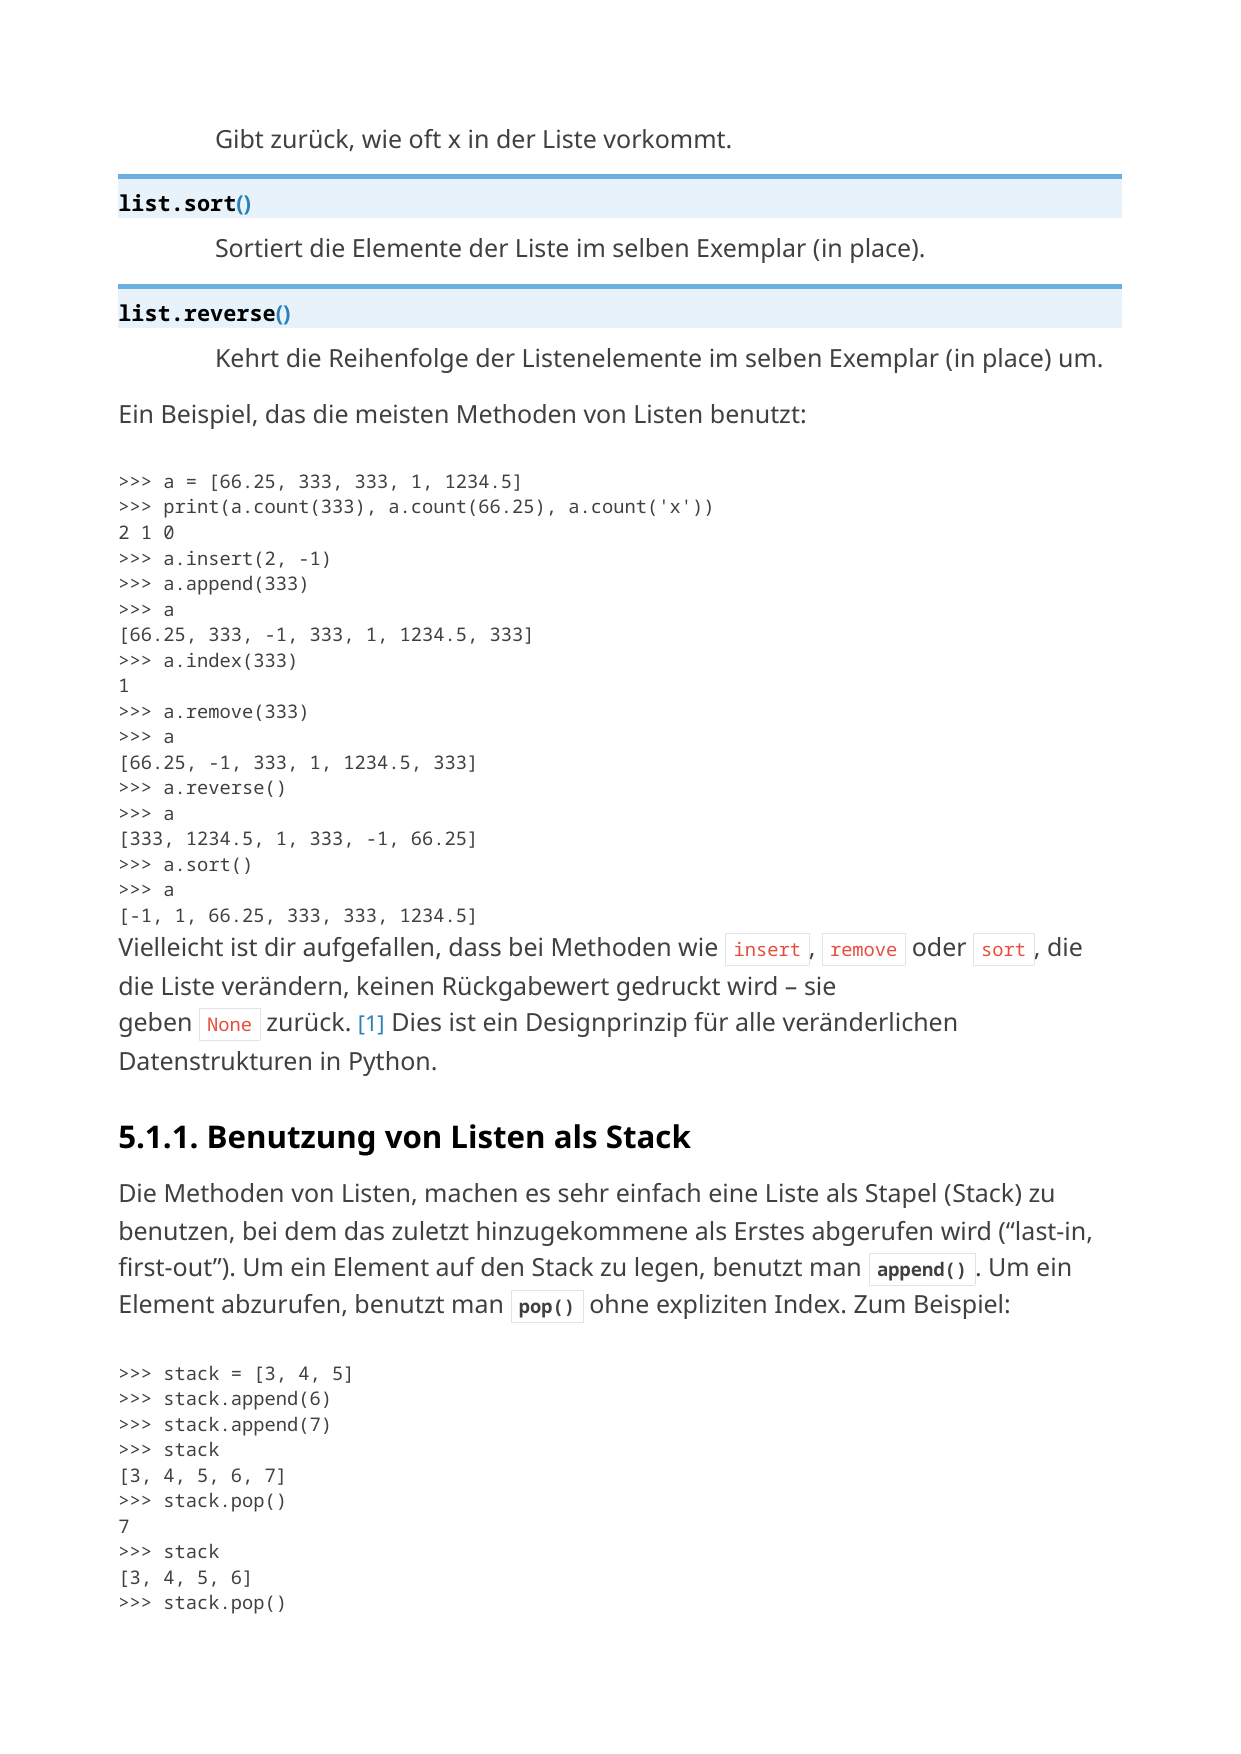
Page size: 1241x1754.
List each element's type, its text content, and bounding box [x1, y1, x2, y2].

text 1 [118, 672, 1122, 698]
text >>> a [118, 877, 1122, 902]
text [3, 4, 5, 6] [118, 1564, 1122, 1589]
text Die Methoden von Listen, machen es sehr einfach eine Liste als Stapel (Stack) zu benutzen, bei dem das zuletzt hinzugekommene als Erstes abgerufen wird (“last-in, first-out”). Um ein Element auf den Stack zu legen, benutzt man append(). Um ein Element abzurufen, benutzt man pop() ohne expliziten Index. Zum Beispiel: [118, 1172, 1122, 1322]
text 7 [118, 1513, 1122, 1538]
text >>> stack.pop() [118, 1589, 1122, 1615]
text >>> a.insert(2, -1) [118, 545, 1122, 570]
subtitle list.reverse() [118, 289, 1122, 328]
text >>> stack = [3, 4, 5] [118, 1360, 1122, 1385]
text >>> stack [118, 1436, 1122, 1462]
subtitle 5.1.1. Benutzung von Listen als Stack [118, 1115, 1122, 1158]
subtitle list.sort() [118, 179, 1122, 218]
text >>> a.index(333) [118, 647, 1122, 672]
text >>> a.remove(333) [118, 698, 1122, 723]
text [333, 1234.5, 1, 333, -1, 66.25] [118, 826, 1122, 851]
text [66.25, -1, 333, 1, 1234.5, 333] [118, 749, 1122, 774]
text >>> stack.pop() [118, 1487, 1122, 1513]
text >>> a [118, 723, 1122, 749]
text >>> print(a.count(333), a.count(66.25), a.count('x')) [118, 494, 1122, 519]
text >>> a = [66.25, 333, 333, 1, 1234.5] [118, 468, 1122, 494]
text >>> a.reverse() [118, 774, 1122, 800]
list Gibt zurück, wie oft x in der Liste vorkommt. [215, 118, 1122, 156]
text [3, 4, 5, 6, 7] [118, 1462, 1122, 1487]
text >>> a [118, 596, 1122, 621]
list Kehrt die Reihenfolge der Listenelemente im selben Exemplar (in place) um. [215, 337, 1122, 374]
text >>> stack [118, 1538, 1122, 1564]
text >>> stack.append(6) [118, 1385, 1122, 1411]
text [-1, 1, 66.25, 333, 333, 1234.5] [118, 902, 1122, 928]
text >>> a [118, 800, 1122, 826]
text [66.25, 333, -1, 333, 1, 1234.5, 333] [118, 621, 1122, 647]
text >>> a.append(333) [118, 570, 1122, 596]
text >>> stack.append(7) [118, 1411, 1122, 1436]
text Vielleicht ist dir aufgefallen, dass bei Methoden wie insert, remove oder sort, die die Liste verändern, keinen Rückgabewert gedruckt wird – sie geben None zurück. [1] Dies ist ein Designprinzip für alle veränderlichen Datenstrukturen in Python. [118, 928, 1122, 1078]
text >>> a.sort() [118, 851, 1122, 877]
text Ein Beispiel, das die meisten Methoden von Listen benutzt: [118, 393, 1122, 431]
list Sortiert die Elemente der Liste im selben Exemplar (in place). [215, 228, 1122, 265]
text 2 1 0 [118, 519, 1122, 545]
